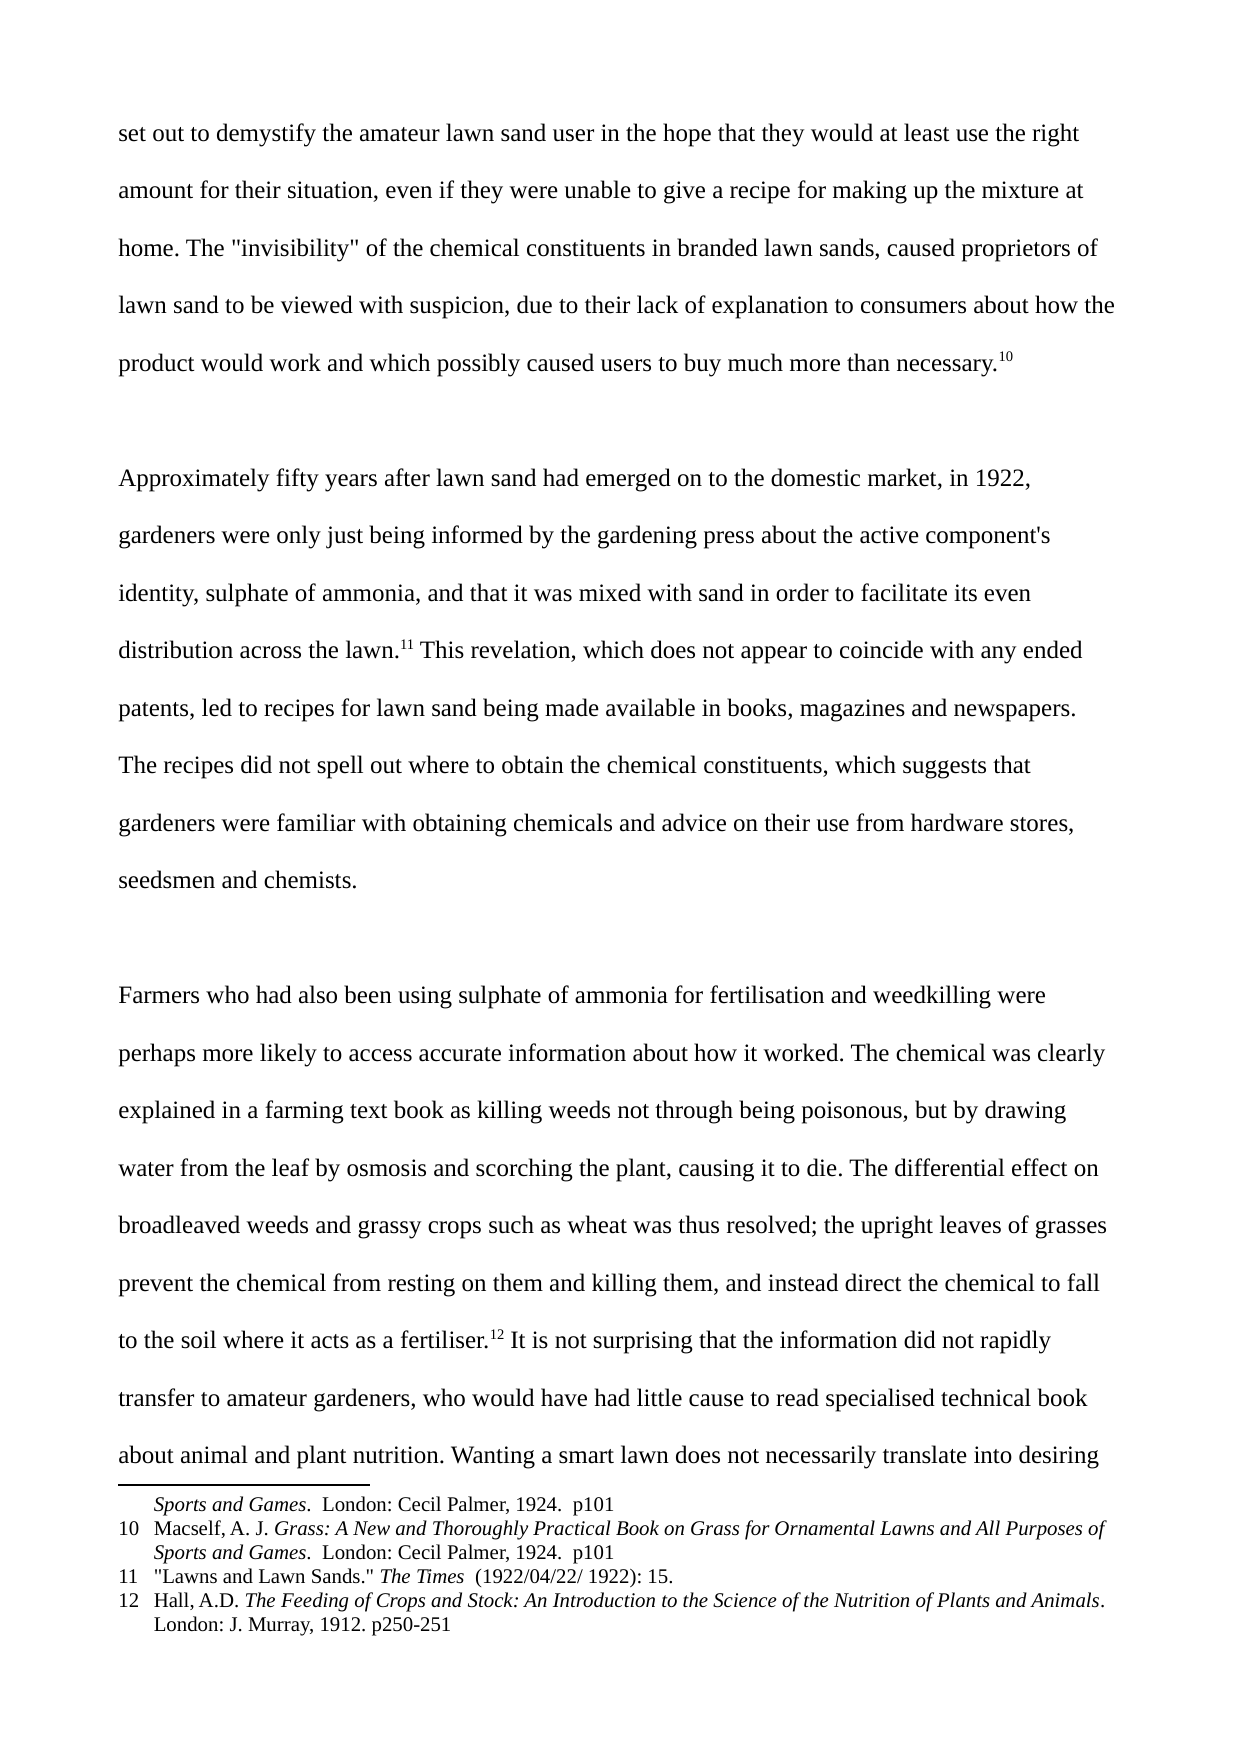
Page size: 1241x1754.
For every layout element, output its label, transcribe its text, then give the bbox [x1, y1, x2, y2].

text Macself, A. J. Grass: A New and Thoroughly Practical Book on Grass for Ornamental Lawns and All Purposes of Sports and Games. London: Cecil Palmer, 1924. p101 [118, 1516, 1122, 1564]
text Sports and Games. London: Cecil Palmer, 1924. p101 [118, 1491, 1122, 1516]
text Approximately fifty years after lawn sand had emerged on to the domestic market, in 1922, gardeners were only just being informed by the gardening press about the active component's identity, sulphate of ammonia, and that it was mixed with sand in order to facilitate its even distribution across the lawn. This revelation, which does not appear to coincide with any ended patents, led to recipes for lawn sand being made available in books, magazines and newspapers. The recipes did not spell out where to obtain the chemical constituents, which suggests that gardeners were familiar with obtaining chemicals and advice on their use from hardware stores, seedsmen and chemists. [118, 463, 1122, 894]
text "Lawns and Lawn Sands." The Times (1922/04/22/ 1922): 15. [118, 1564, 1122, 1588]
text set out to demystify the amateur lawn sand user in the hope that they would at least use the right amount for their situation, even if they were unable to give a recipe for making up the mixture at home. The "invisibility" of the chemical constituents in branded lawn sands, caused proprietors of lawn sand to be viewed with suspicion, due to their lack of explanation to consumers about how the product would work and which possibly caused users to buy much more than necessary. [118, 118, 1122, 377]
text Farmers who had also been using sulphate of ammonia for fertilisation and weedkilling were perhaps more likely to access accurate information about how it worked. The chemical was clearly explained in a farming text book as killing weeds not through being poisonous, but by drawing water from the leaf by osmosis and scorching the plant, causing it to die. The differential effect on broadleaved weeds and grassy crops such as wheat was thus resolved; the upright leaves of grasses prevent the chemical from resting on them and killing them, and instead direct the chemical to fall to the soil where it acts as a fertiliser. It is not surprising that the information did not rapidly transfer to amateur gardeners, who would have had little cause to read specialised technical book about animal and plant nutrition. Wanting a smart lawn does not necessarily translate into desiring [118, 981, 1122, 1469]
text Hall, A.D. The Feeding of Crops and Stock: An Introduction to the Science of the Nutrition of Plants and Animals. London: J. Murray, 1912. p250-251 [118, 1588, 1122, 1636]
